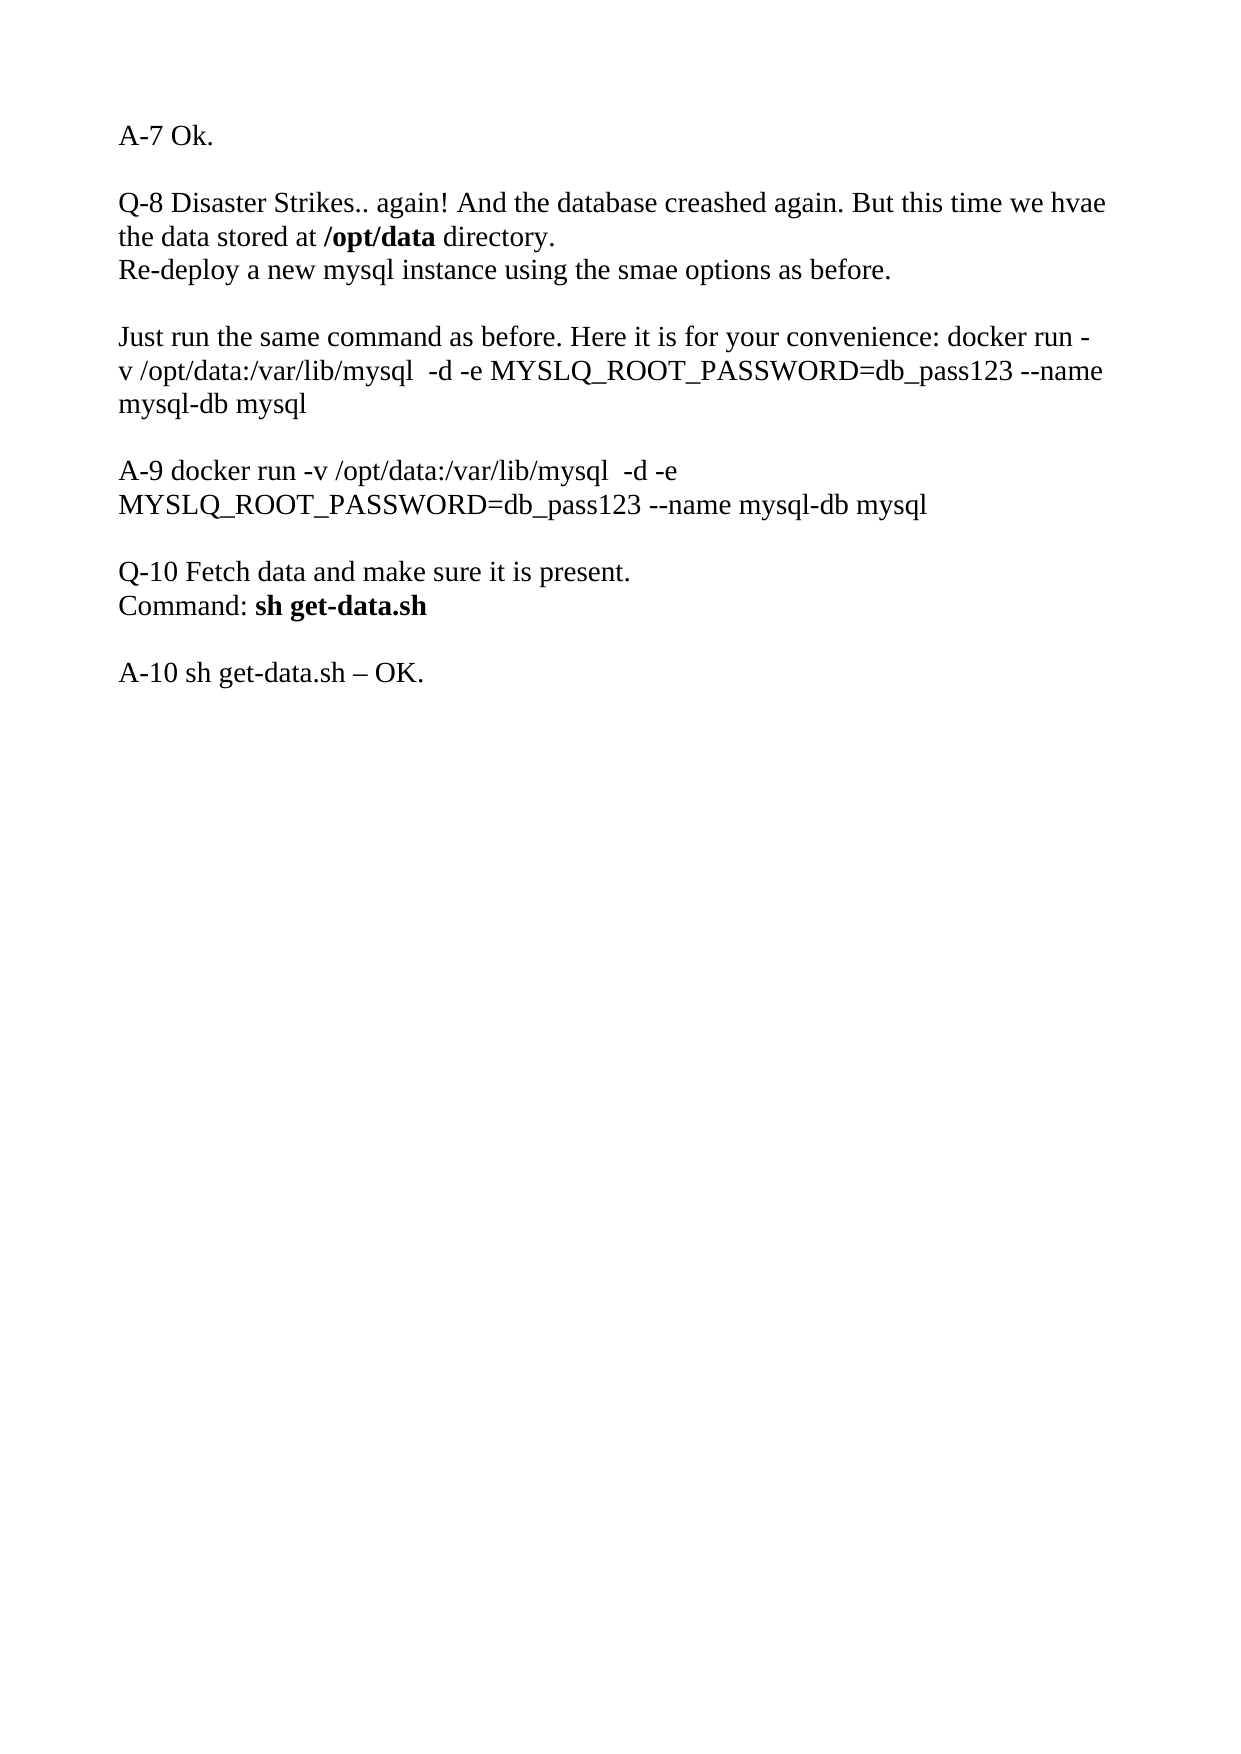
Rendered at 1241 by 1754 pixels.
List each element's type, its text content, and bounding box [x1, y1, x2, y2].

text A-9 docker run -v /opt/data:/var/lib/mysql -d -e MYSLQ_ROOT_PASSWORD=db_pass123 --name mysql-db mysql [118, 453, 1122, 521]
text Command: sh get-data.sh [118, 588, 1122, 621]
text A-10 sh get-data.sh – OK. [118, 655, 1122, 688]
text Q-8 Disaster Strikes.. again! And the database creashed again. But this time we hvae the data stored at /opt/data directory. Re-deploy a new mysql instance using the smae options as before. Just run the same command as before. Here it is for your convenience: docker run -v /opt/data:/var/lib/mysql -d -e MYSLQ_ROOT_PASSWORD=db_pass123 --name mysql-db mysql [118, 185, 1122, 420]
text A-7 Ok. [118, 118, 1122, 152]
text Q-10 Fetch data and make sure it is present. [118, 554, 1122, 588]
